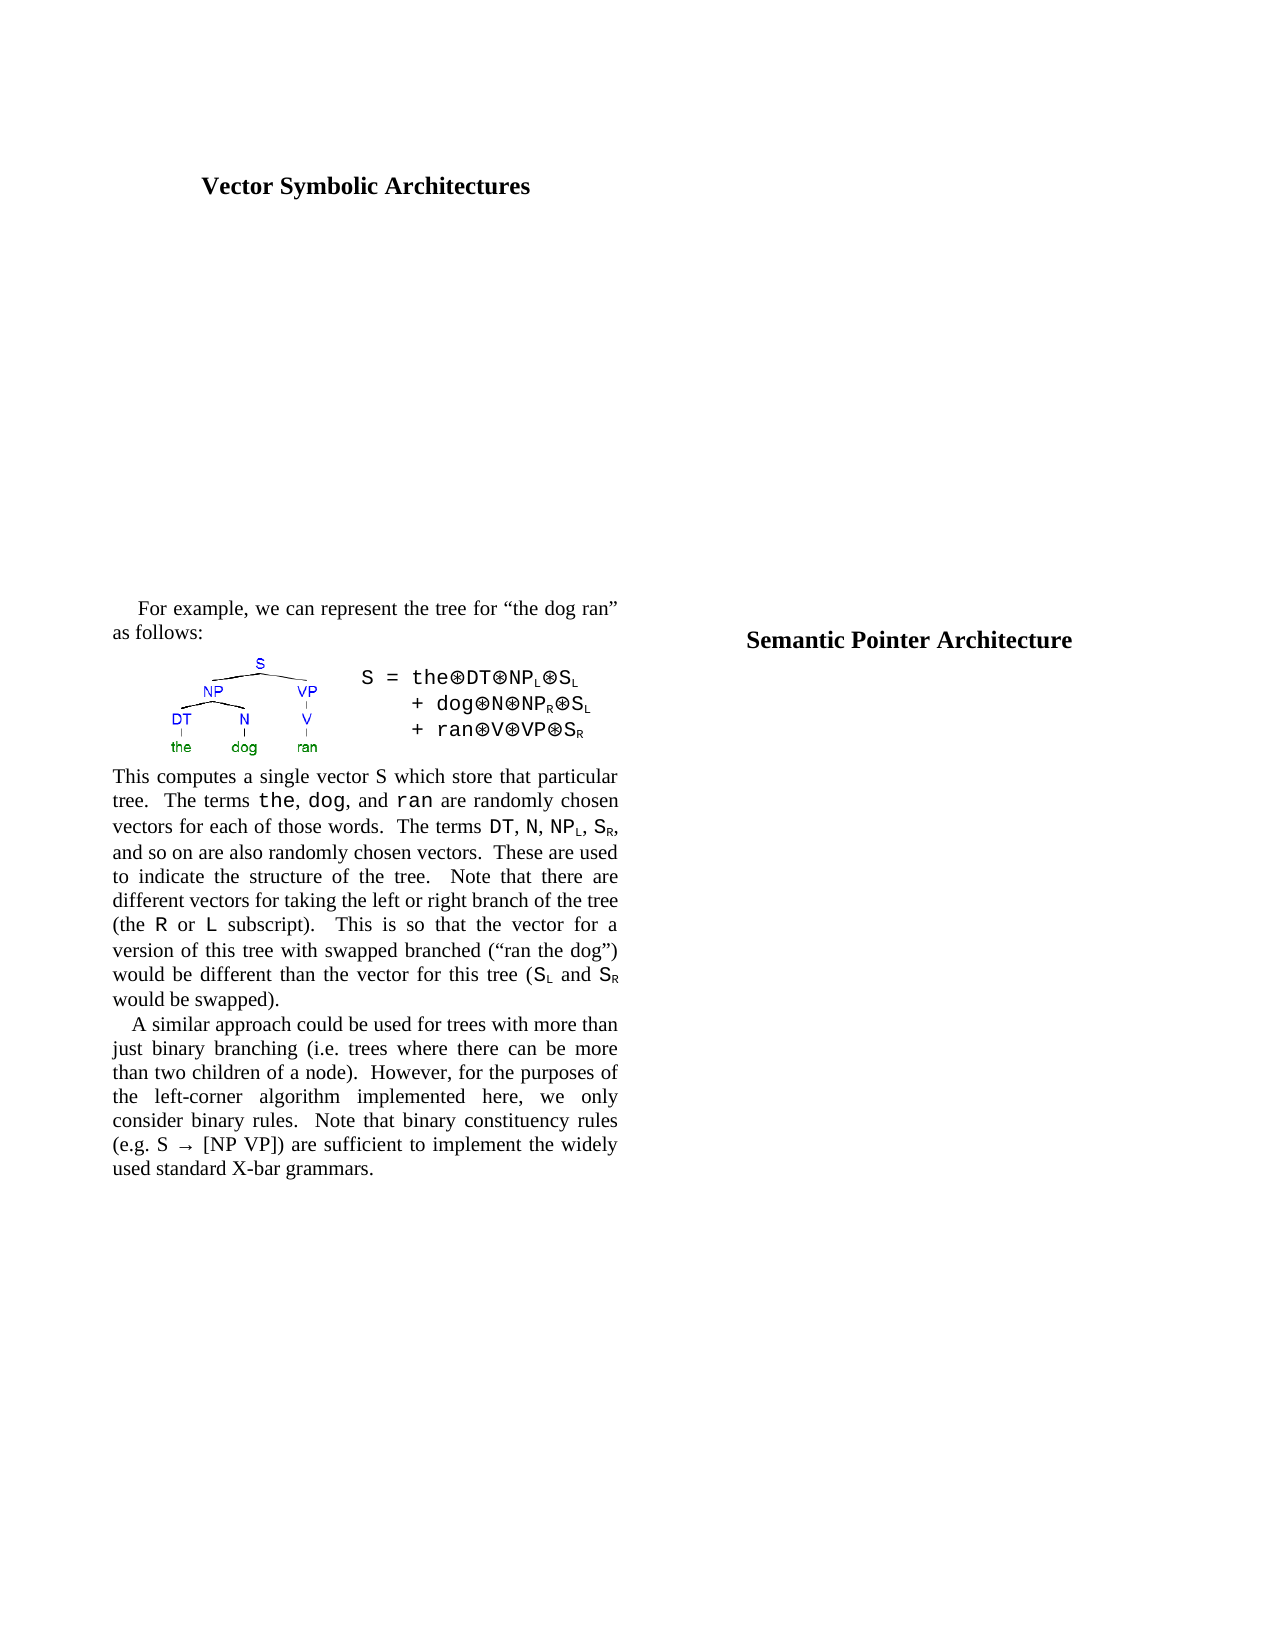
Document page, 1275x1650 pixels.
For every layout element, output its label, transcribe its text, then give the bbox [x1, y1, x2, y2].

table_header [113, 644, 342, 764]
text This computes a single vector S which store that particular tree. The terms the, dog, and ran are randomly chosen vectors for each of those words. The terms DT, N, NPL, SR, and so on are also randomly chosen vectors. These are used to indicate the structure of the tree. Note that there are different vectors for taking the left or right branch of the tree (the R or L subscript). This is so that the vector for a version of this tree with swapped branched (“ran the dog”) would be different than the vector for this tree (SL and SR would be swapped). [112, 764, 619, 1011]
text For example, we can represent the tree for “the dog ran” as follows: [112, 596, 619, 644]
subtitle Semantic Pointer Architecture [656, 625, 1162, 653]
subtitle Vector Symbolic Architectures [112, 171, 619, 228]
table_header S = the⊛DT⊛NPL⊛SL + dog⊛N⊛NPR⊛SL + ran⊛V⊛VP⊛SR [342, 644, 619, 764]
text A similar approach could be used for trees with more than just binary branching (i.e. trees where there can be more than two children of a node). However, for the purposes of the left-corner algorithm implemented here, we only consider binary rules. Note that binary constituency rules (e.g. S → [NP VP]) are sufficient to implement the widely used standard X-bar grammars. [112, 1011, 619, 1180]
picture [159, 645, 329, 763]
